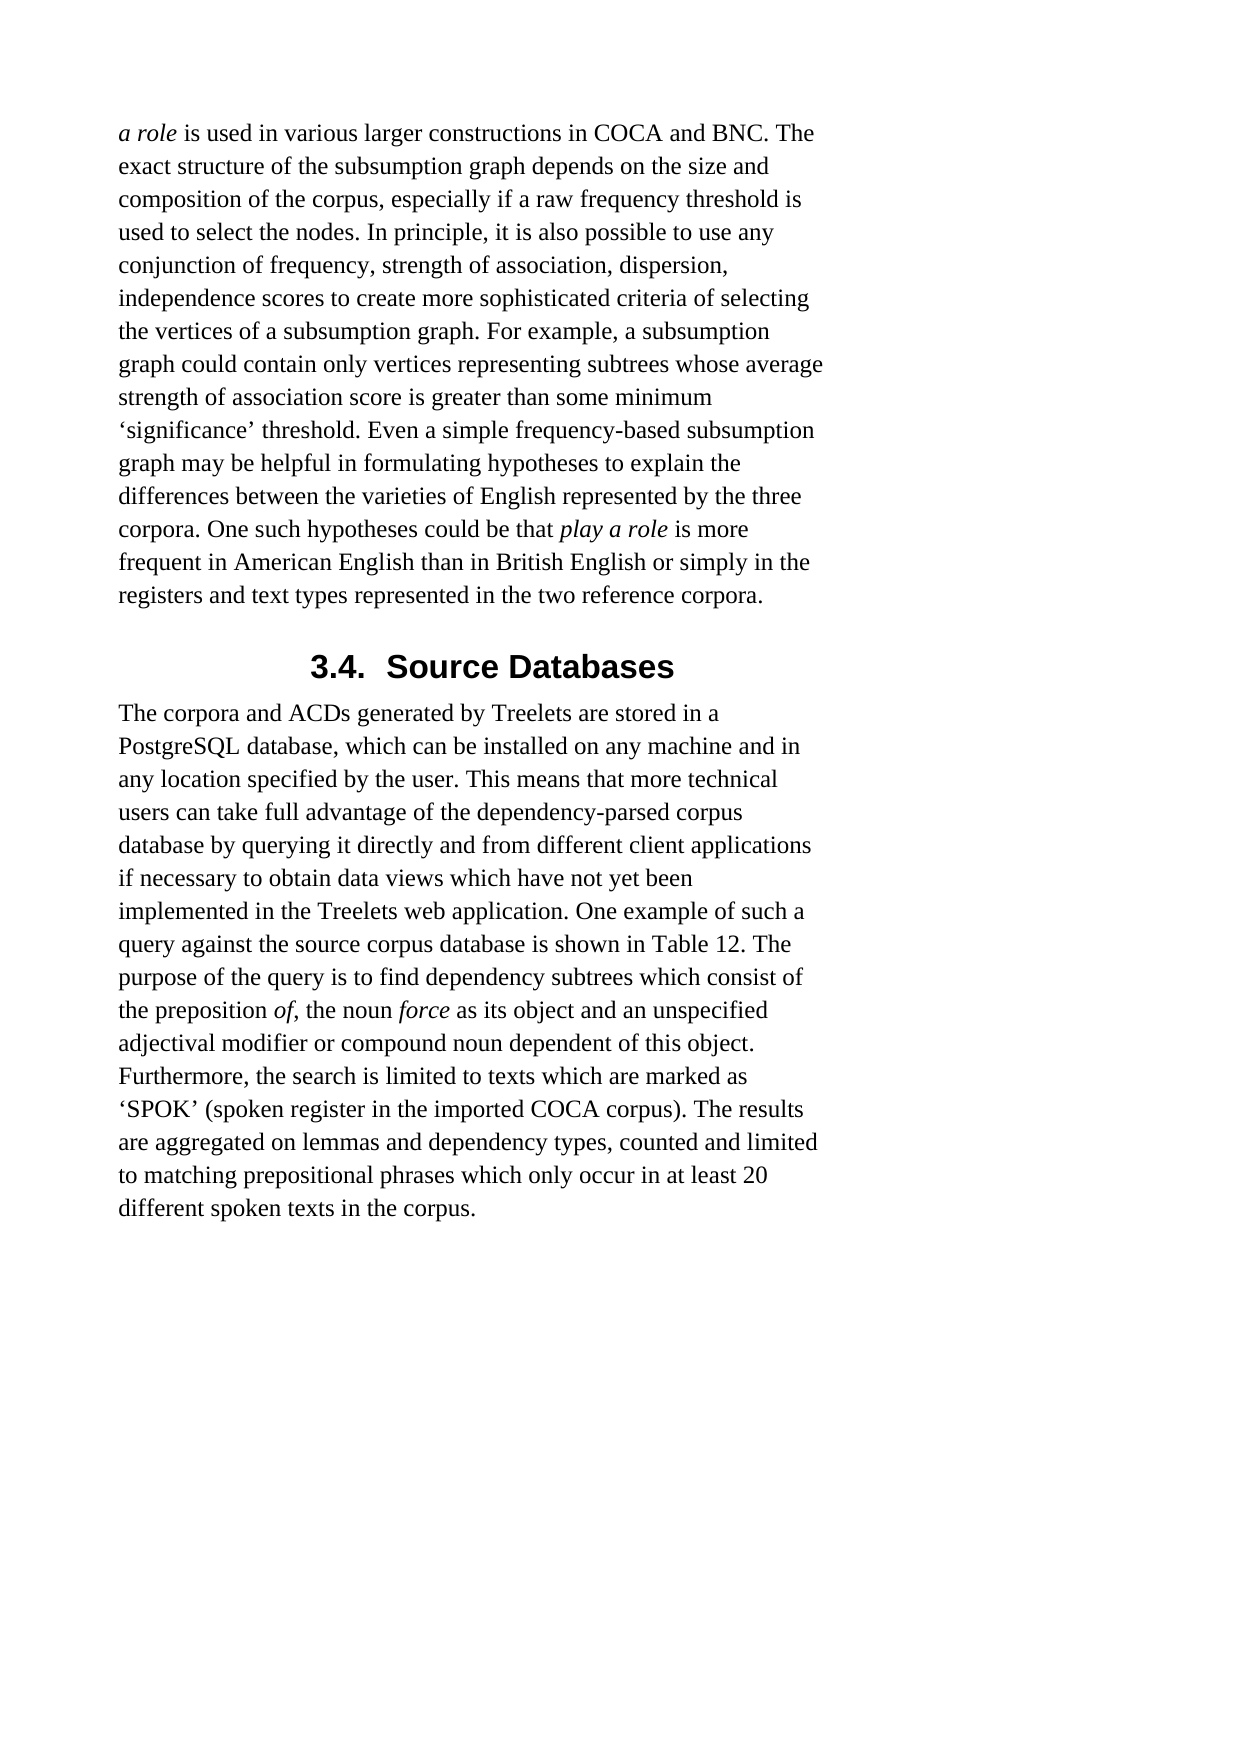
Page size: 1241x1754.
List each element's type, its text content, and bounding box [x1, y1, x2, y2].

text The corpora and ACDs generated by Treelets are stored in a PostgreSQL database, which can be installed on any machine and in any location specified by the user. This means that more technical users can take full advantage of the dependency-parsed corpus database by querying it directly and from different client applications if necessary to obtain data views which have not yet been implemented in the Treelets web application. One example of such a query against the source corpus database is shown in Table 12. The purpose of the query is to find dependency subtrees which consist of the preposition of, the noun force as its object and an unspecified adjectival modifier or compound noun dependent of this object. Furthermore, the search is limited to texts which are marked as ‘SPOK’ (spoken register in the imported COCA corpus). The results are aggregated on lemmas and dependency types, counted and limited to matching prepositional phrases which only occur in at least 20 different spoken texts in the corpus. [118, 698, 827, 1222]
text a role is used in various larger constructions in COCA and BNC. The exact structure of the subsumption graph depends on the size and composition of the corpus, especially if a raw frequency threshold is used to select the nodes. In principle, it is also possible to use any conjunction of frequency, strength of association, dispersion, independence scores to create more sophisticated criteria of selecting the vertices of a subsumption graph. For example, a subsumption graph could contain only vertices representing subtrees whose average strength of association score is greater than some minimum ‘significance’ threshold. Even a simple frequency-based subsumption graph may be helpful in formulating hypotheses to explain the differences between the varieties of English represented by the three corpora. One such hypotheses could be that play a role is more frequent in American English than in British English or simply in the registers and text types represented in the two reference corpora. [118, 118, 827, 609]
list Source Databases [310, 647, 827, 685]
